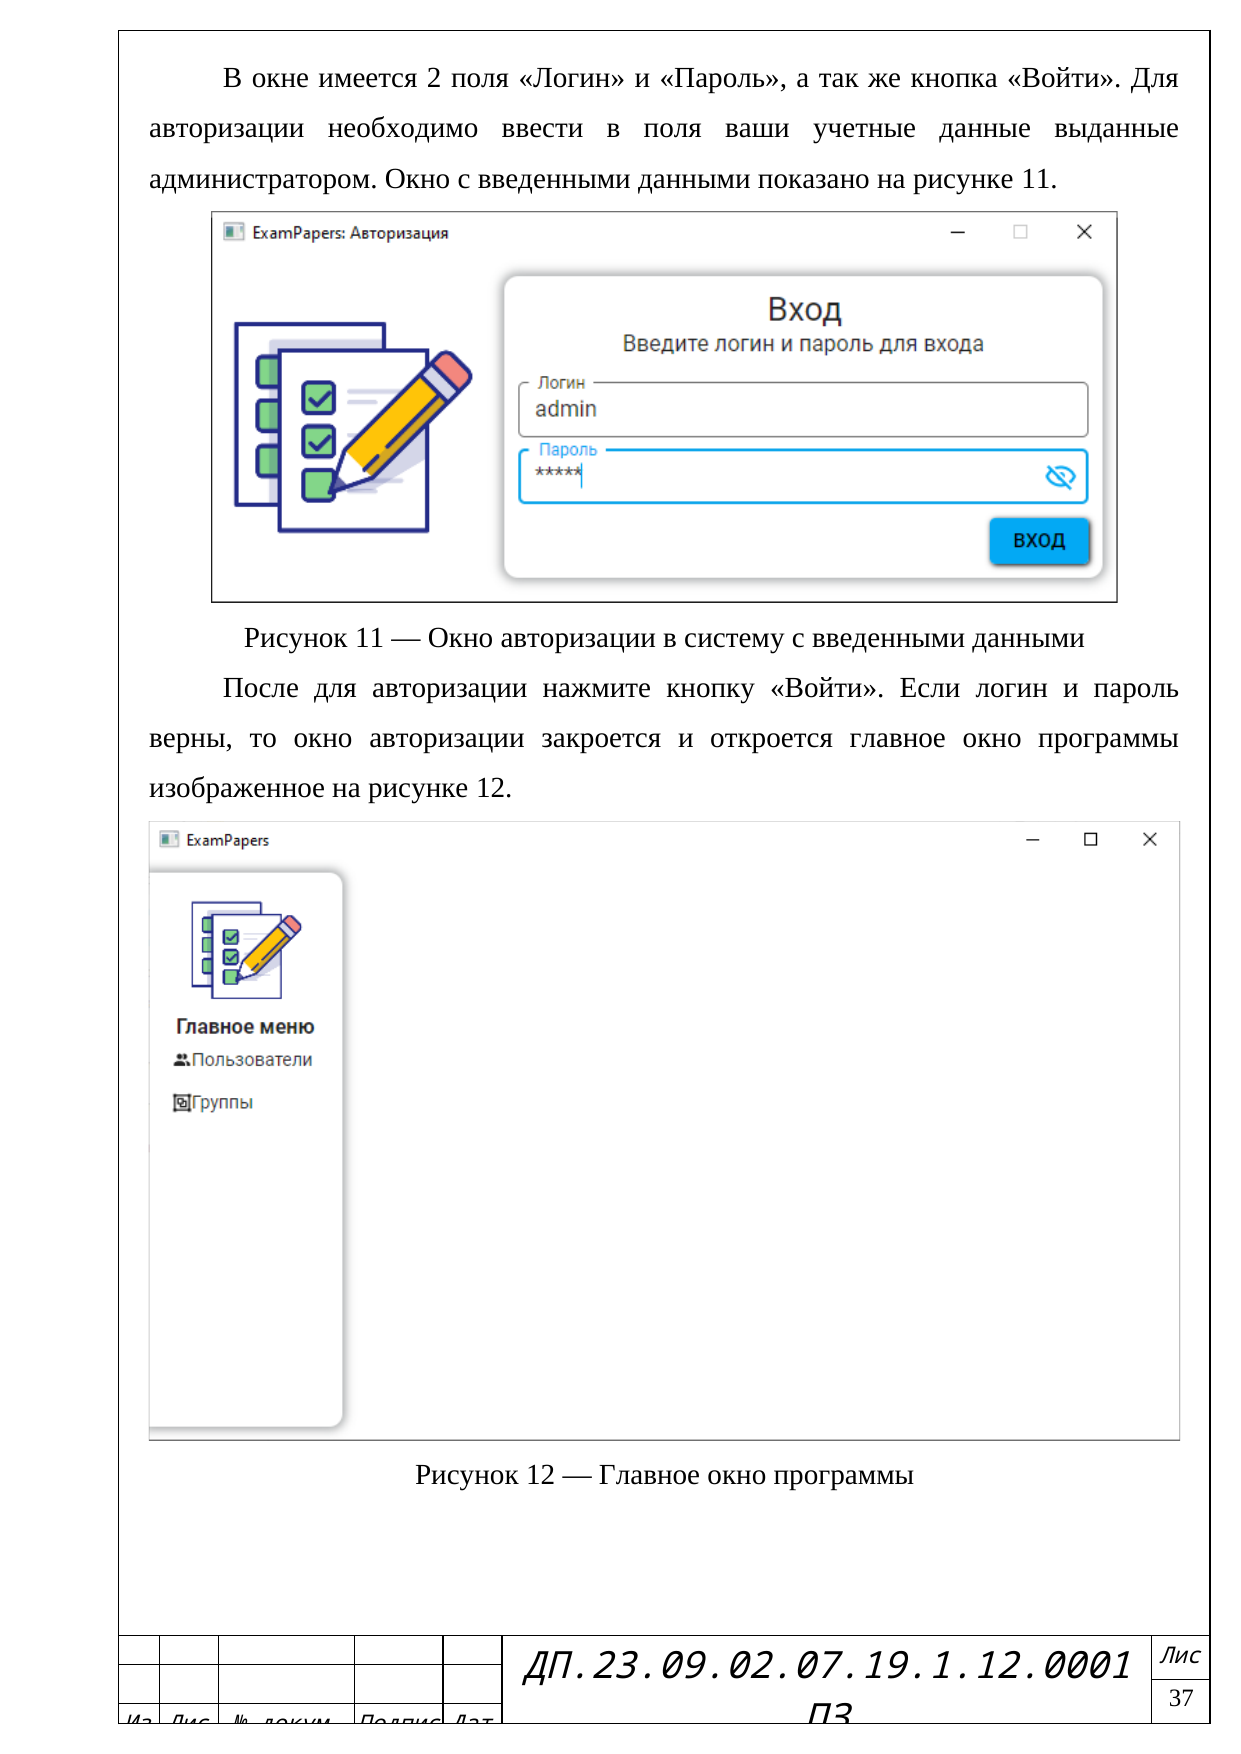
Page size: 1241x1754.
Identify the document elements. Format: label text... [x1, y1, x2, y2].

text Рисунок 11 — Окно авторизации в систему с введенными данными [155, 211, 1174, 653]
picture [148, 821, 1180, 1441]
text После для авторизации нажмите кнопку «Войти». Если логин и пароль верны, то окно авторизации закроется и откроется главное окно программы изображенное на рисунке 12. [149, 211, 1180, 804]
text В окне имеется 2 поля «Логин» и «Пароль», а так же кнопка «Войти». Для авторизации необходимо ввести в поля ваши учетные данные выданные администратором. Окно с введенными данными показано на рисунке 11. [149, 60, 1180, 194]
text Рисунок 12 — Главное окно программы [149, 1441, 1180, 1491]
picture [211, 211, 1118, 603]
